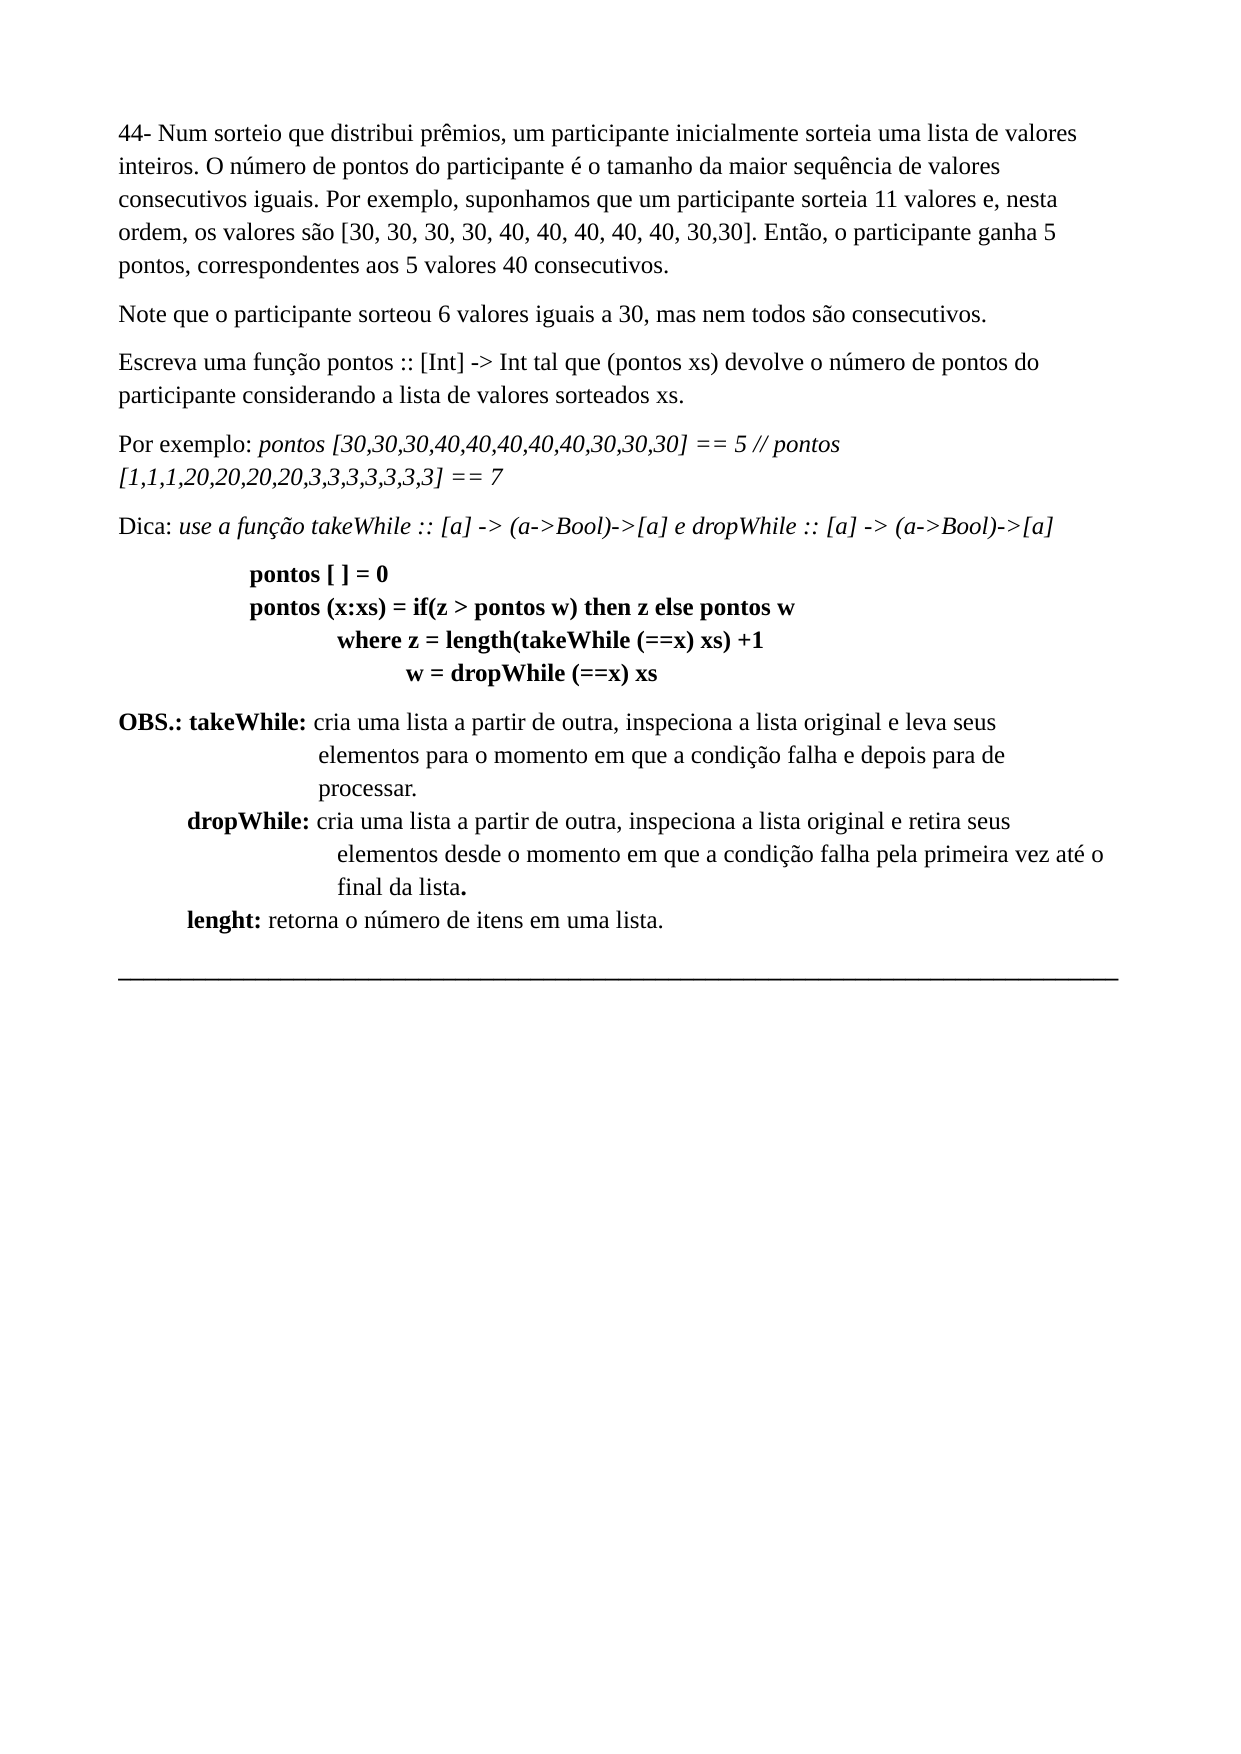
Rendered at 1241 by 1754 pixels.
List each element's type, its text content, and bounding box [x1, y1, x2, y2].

text Escreva uma função pontos :: [Int] -> Int tal que (pontos xs) devolve o número de pontos do participante considerando a lista de valores sorteados xs. [118, 347, 1122, 409]
text Dica: use a função takeWhile :: [a] -> (a->Bool)->[a] e dropWhile :: [a] -> (a->Bool)->[a] [118, 511, 1122, 539]
text Note que o participante sorteou 6 valores iguais a 30, mas nem todos são consecutivos. [118, 299, 1122, 328]
text 44- Num sorteio que distribui prêmios, um participante inicialmente sorteia uma lista de valores inteiros. O número de pontos do participante é o tamanho da maior sequência de valores consecutivos iguais. Por exemplo, suponhamos que um participante sorteia 11 valores e, nesta ordem, os valores são [30, 30, 30, 30, 40, 40, 40, 40, 40, 30,30]. Então, o participante ganha 5 pontos, correspondentes aos 5 valores 40 consecutivos. [118, 118, 1122, 279]
text Por exemplo: pontos [30,30,30,40,40,40,40,40,30,30,30] == 5 // pontos [1,1,1,20,20,20,20,3,3,3,3,3,3,3] == 7 [118, 429, 1122, 491]
text ________________________________________________________________________________ [118, 954, 1122, 983]
text pontos [ ] = 0 pontos (x:xs) = if(z > pontos w) then z else pontos w where z = length(takeWhile (==x) xs) +1 w = dropWhile (==x) xs [118, 559, 1122, 687]
text OBS.: takeWhile: cria uma lista a partir de outra, inspeciona a lista original e leva seus elementos para o momento em que a condição falha e depois para de processar. dropWhile: cria uma lista a partir de outra, inspeciona a lista original e retira seus elementos desde o momento em que a condição falha pela primeira vez até o final da lista. lenght: retorna o número de itens em uma lista. [118, 707, 1122, 934]
